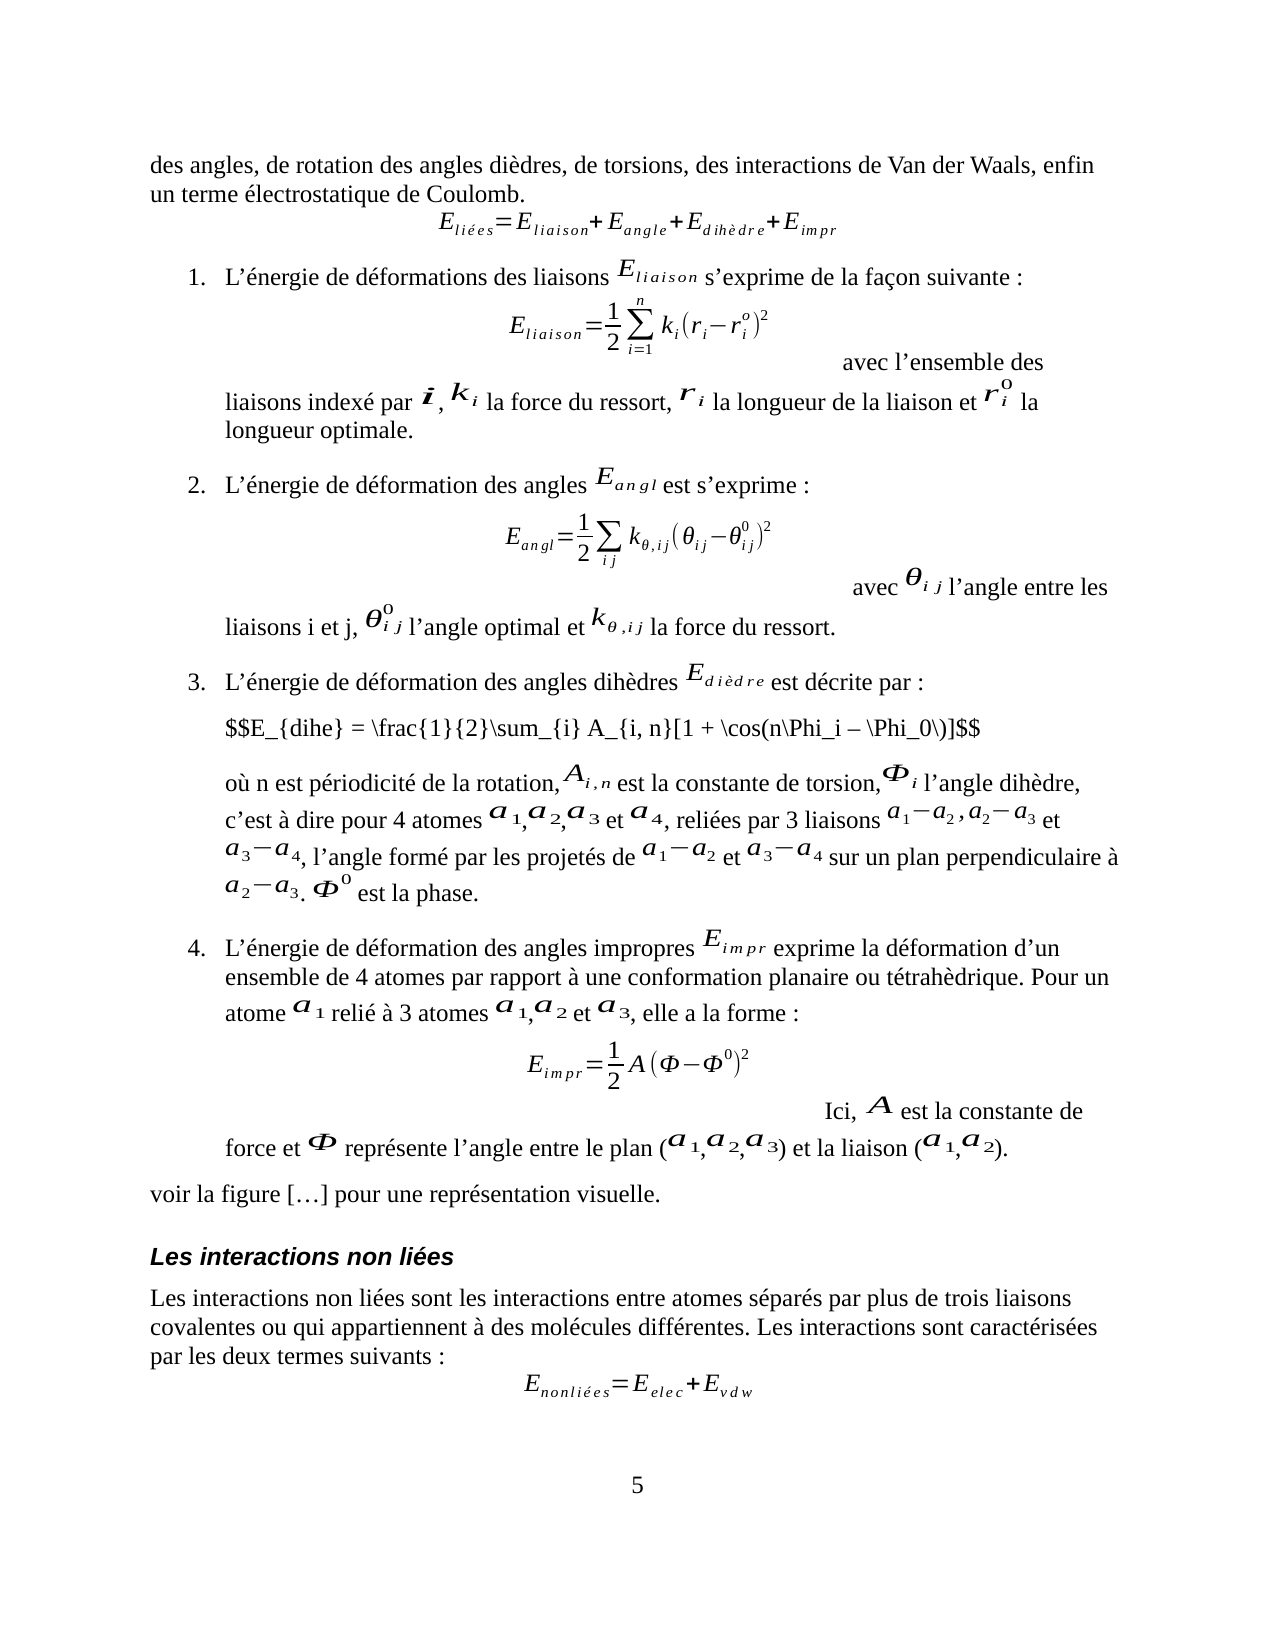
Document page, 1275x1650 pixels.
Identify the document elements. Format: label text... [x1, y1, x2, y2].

list où n est périodicité de la rotation, est la constante de torsion, l’angle dihèdre, c’est à dire pour 4 atomes ,, et , reliées par 3 liaisons et, l’angle formé par les projetés de et sur un plan perpendiculaire à . est la phase. [187, 760, 1125, 907]
list avec l’angle entre les liaisons i et j, l’angle optimal et la force du ressort. [187, 564, 1125, 641]
list Ici, est la constante de force et représente l’angle entre le plan (,,) et la liaison (,). [187, 1092, 1125, 1162]
text des angles, de rotation des angles dièdres, de torsions, des interactions de Van der Waals, enfin un terme électrostatique de Coulomb. [150, 150, 1125, 207]
list $$E_{dihe} = \frac{1}{2}\sum_{i} A_{i, n}[1 + \cos(n\Phi_i – \Phi_0\)]$$ [187, 713, 1125, 742]
list L’énergie de déformation des angles impropres exprime la déformation d’un ensemble de 4 atomes par rapport à une conformation planaire ou tétrahèdrique. Pour un atome relié à 3 atomes , et , elle a la forme : [187, 925, 1125, 1027]
list L’énergie de déformation des angles dihèdres est décrite par : [187, 659, 1125, 695]
list L’énergie de déformation des angles est s’exprime : [187, 462, 1125, 499]
subtitle Les interactions non liées [150, 1242, 1125, 1271]
text Les interactions non liées sont les interactions entre atomes séparés par plus de trois liaisons covalentes ou qui appartiennent à des molécules différentes. Les interactions sont caractérisées par les deux termes suivants : [150, 1283, 1125, 1369]
list L’énergie de déformations des liaisons s’exprime de la façon suivante : [187, 254, 1125, 291]
text voir la figure […] pour une représentation visuelle. [150, 1179, 1125, 1208]
list avec l’ensemble des liaisons indexé par , la force du ressort, la longueur de la liaison et la longueur optimale. [187, 347, 1125, 444]
